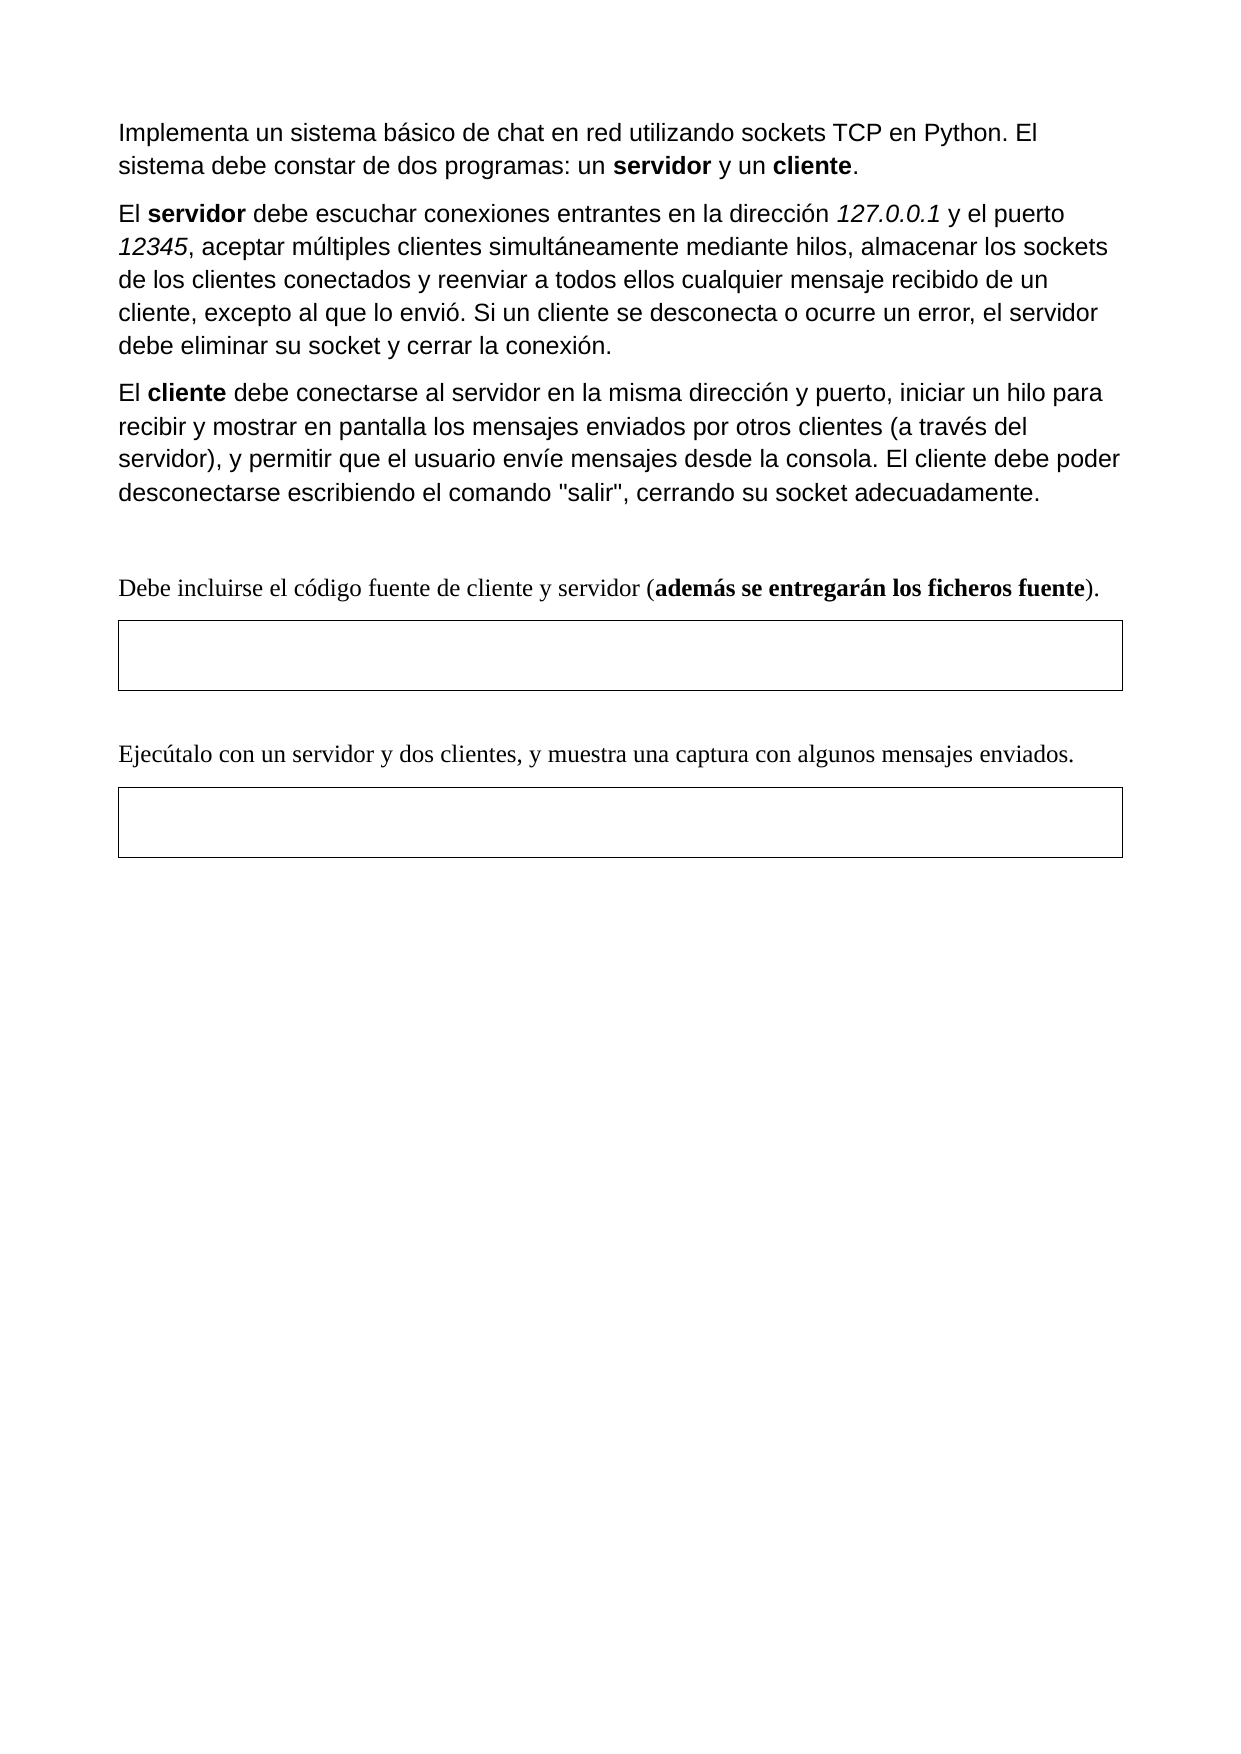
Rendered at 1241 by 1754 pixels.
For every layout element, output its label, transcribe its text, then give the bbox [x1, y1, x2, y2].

text El servidor debe escuchar conexiones entrantes en la dirección 127.0.0.1 y el puerto 12345, aceptar múltiples clientes simultáneamente mediante hilos, almacenar los sockets de los clientes conectados y reenviar a todos ellos cualquier mensaje recibido de un cliente, excepto al que lo envió. Si un cliente se desconecta o ocurre un error, el servidor debe eliminar su socket y cerrar la conexión. [118, 199, 1122, 359]
text Debe incluirse el código fuente de cliente y servidor (además se entregarán los ficheros fuente). [118, 573, 1122, 601]
table_header [119, 788, 1122, 857]
text Ejecútalo con un servidor y dos clientes, y muestra una captura con algunos mensajes enviados. [118, 739, 1122, 768]
table_header [119, 621, 1122, 690]
text El cliente debe conectarse al servidor en la misma dirección y puerto, iniciar un hilo para recibir y mostrar en pantalla los mensajes enviados por otros clientes (a través del servidor), y permitir que el usuario envíe mensajes desde la consola. El cliente debe poder desconectarse escribiendo el comando "salir", cerrando su socket adecuadamente. [118, 378, 1122, 506]
text Implementa un sistema básico de chat en red utilizando sockets TCP en Python. El sistema debe constar de dos programas: un servidor y un cliente. [118, 118, 1122, 180]
